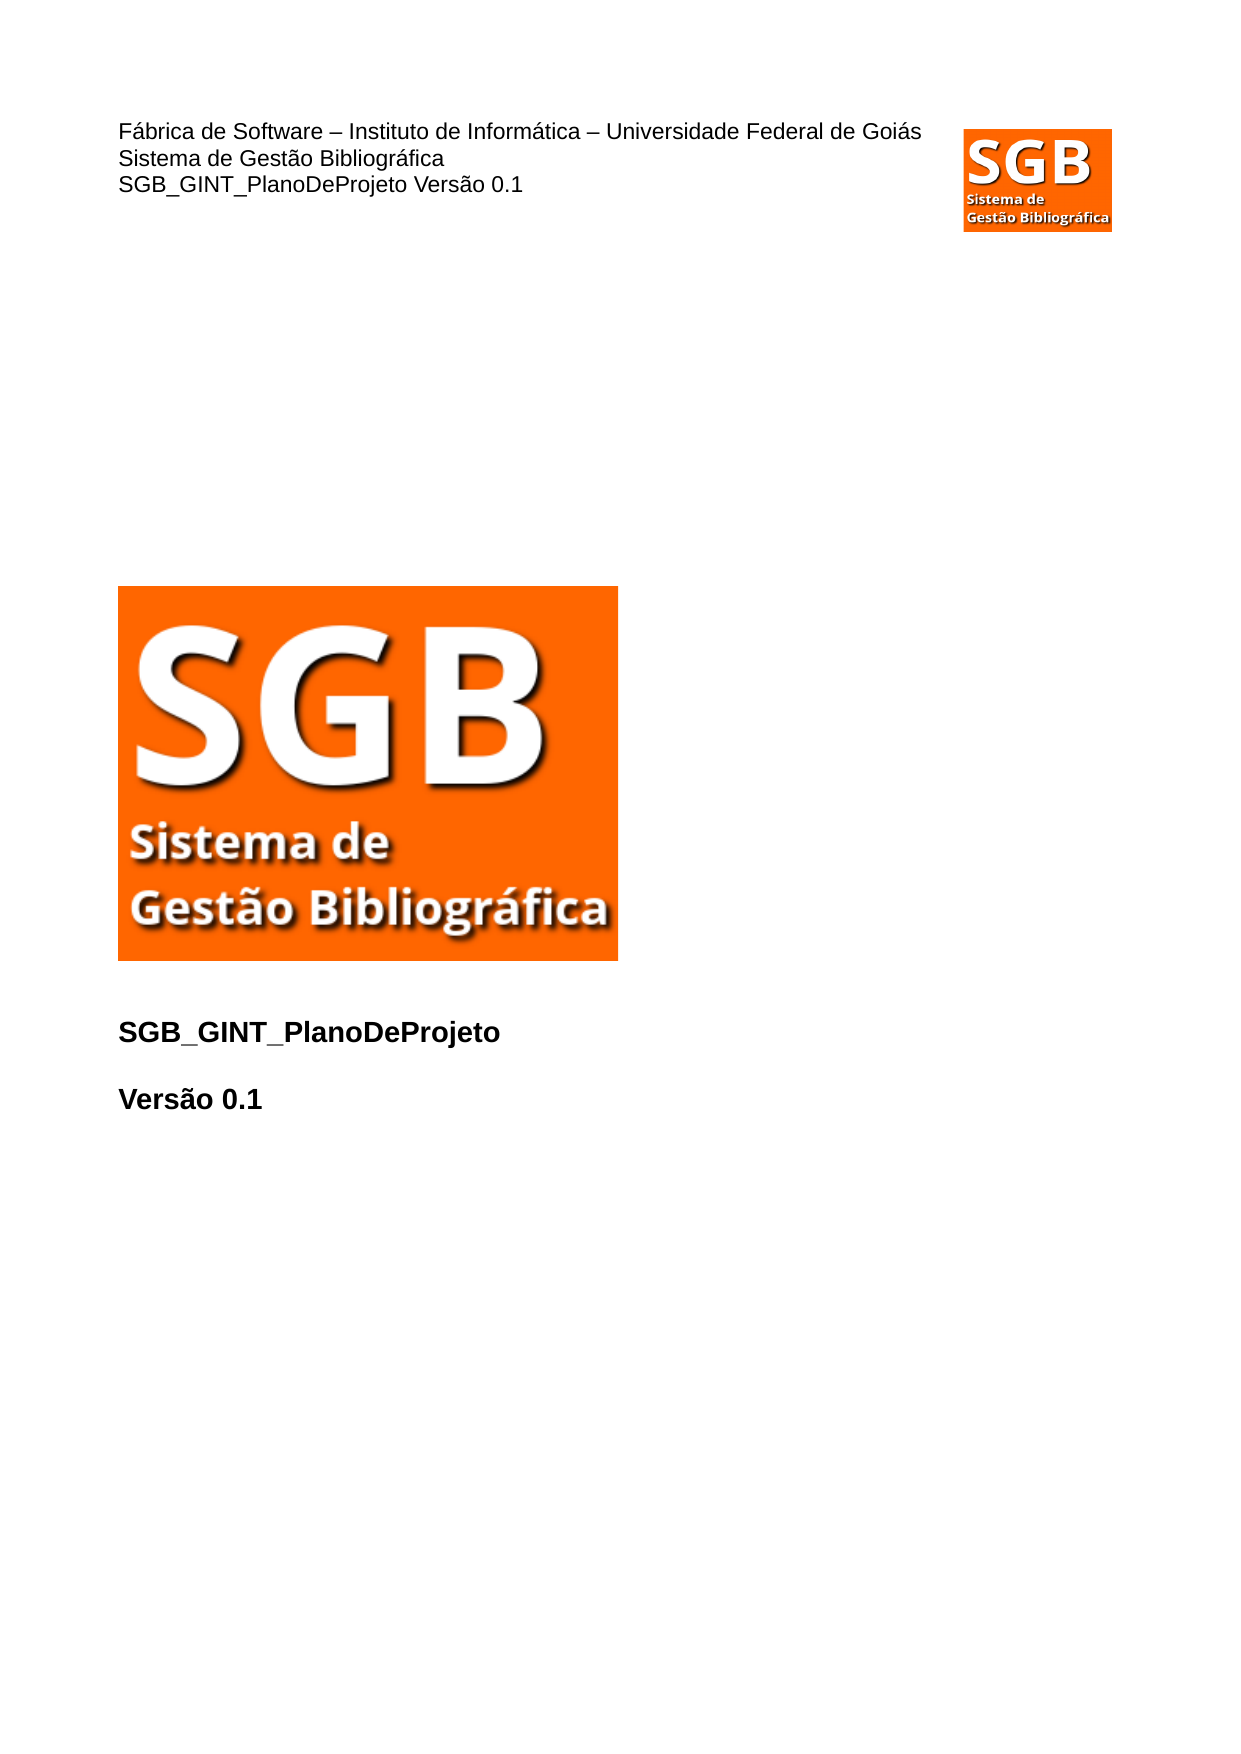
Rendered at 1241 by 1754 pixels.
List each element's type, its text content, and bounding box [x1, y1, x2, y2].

picture [963, 129, 1112, 232]
text Versão 0.1 [118, 1082, 1122, 1116]
text SGB_GINT_PlanoDeProjeto [118, 1015, 1122, 1049]
picture [118, 586, 619, 961]
